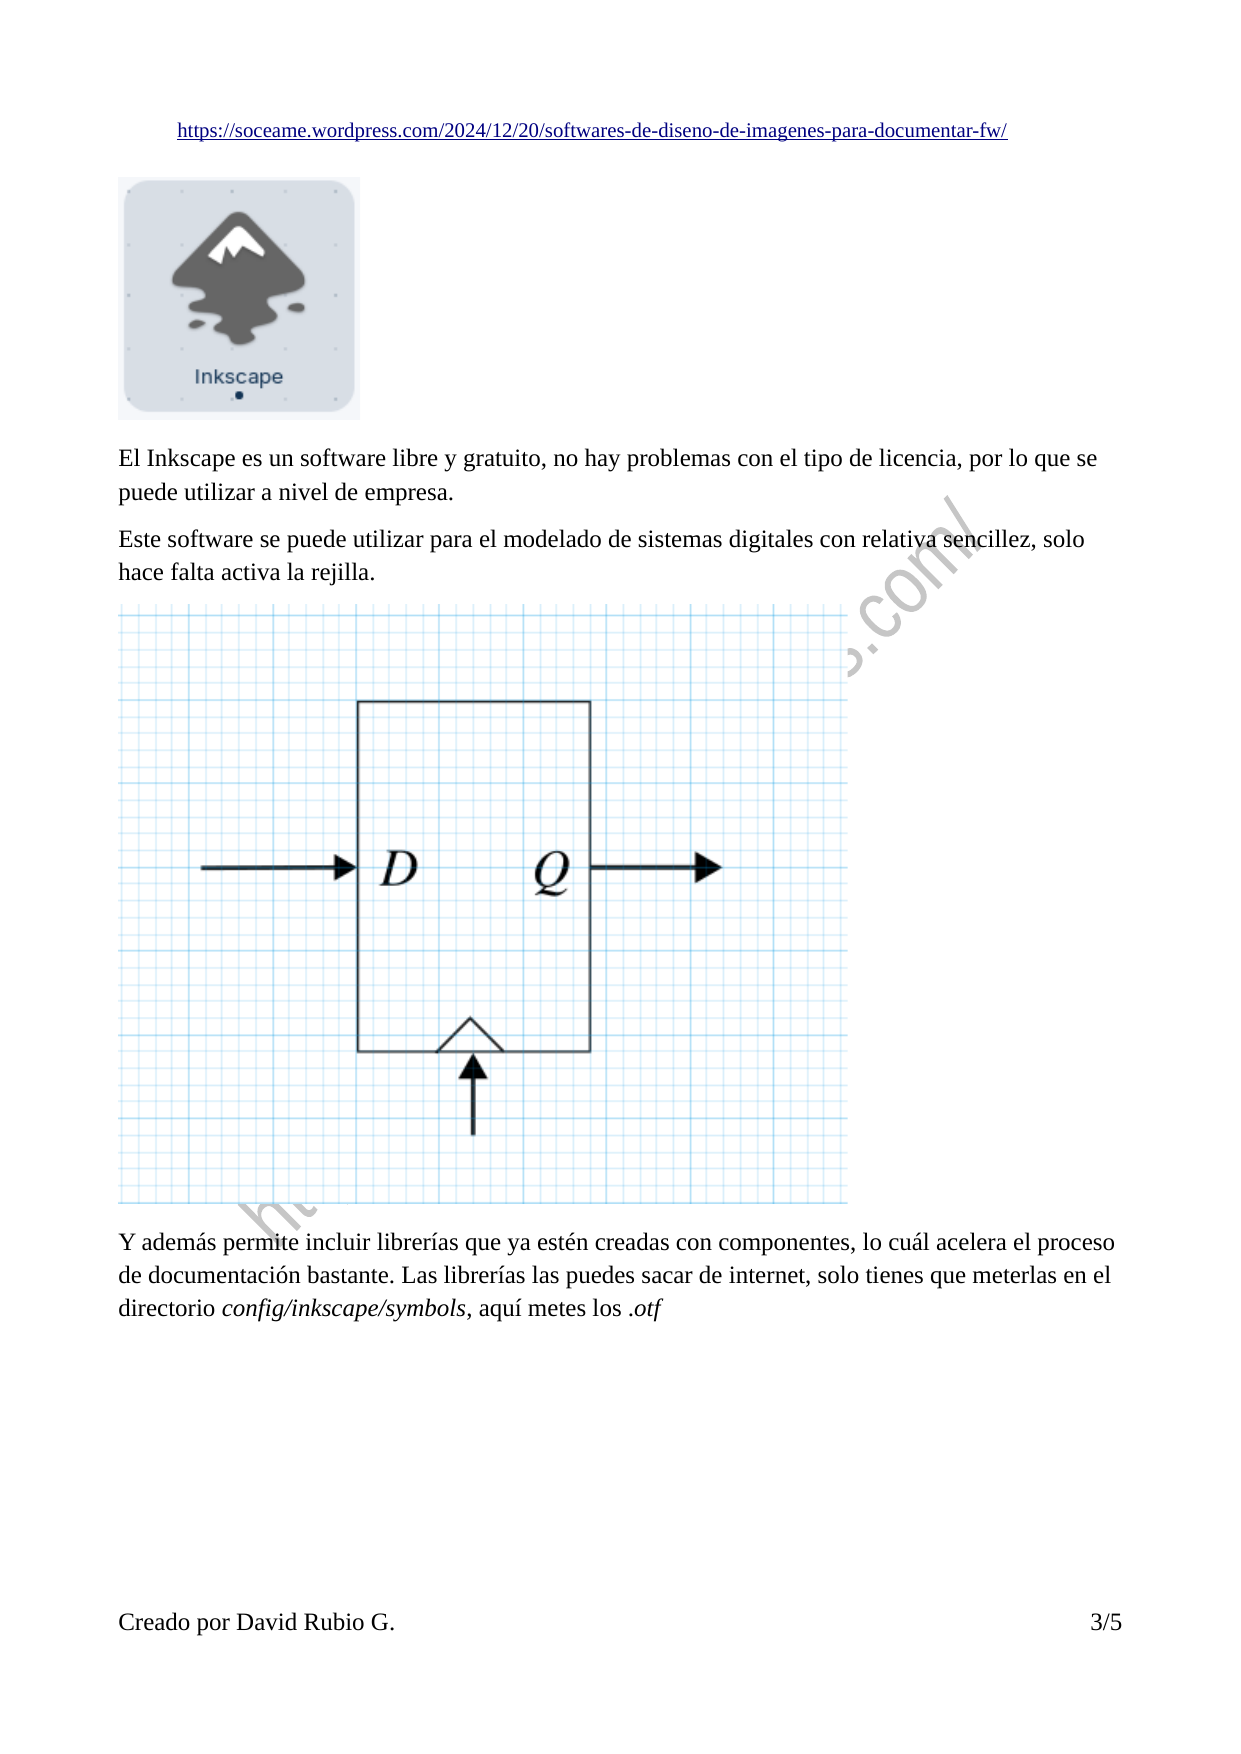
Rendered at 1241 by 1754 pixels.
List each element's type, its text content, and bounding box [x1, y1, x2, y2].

text El Inkscape es un software libre y gratuito, no hay problemas con el tipo de licencia, por lo que se puede utilizar a nivel de empresa. [118, 443, 1122, 505]
text Este software se puede utilizar para el modelado de sistemas digitales con relativa sencillez, solo hace falta activa la rejilla. [118, 524, 966, 586]
picture [118, 177, 361, 420]
text Este software se puede utilizar para el modelado de sistemas digitales con relativa sencillez, solo hace falta activa la rejilla. [920, 524, 1122, 586]
text Y además permite incluir librerías que ya estén creadas con componentes, lo cuál acelera el proceso de documentación bastante. Las librerías las puedes sacar de internet, solo tienes que meterlas en el directorio config/inkscape/symbols, aquí metes los .otf [118, 1227, 1122, 1322]
picture [118, 604, 848, 1204]
